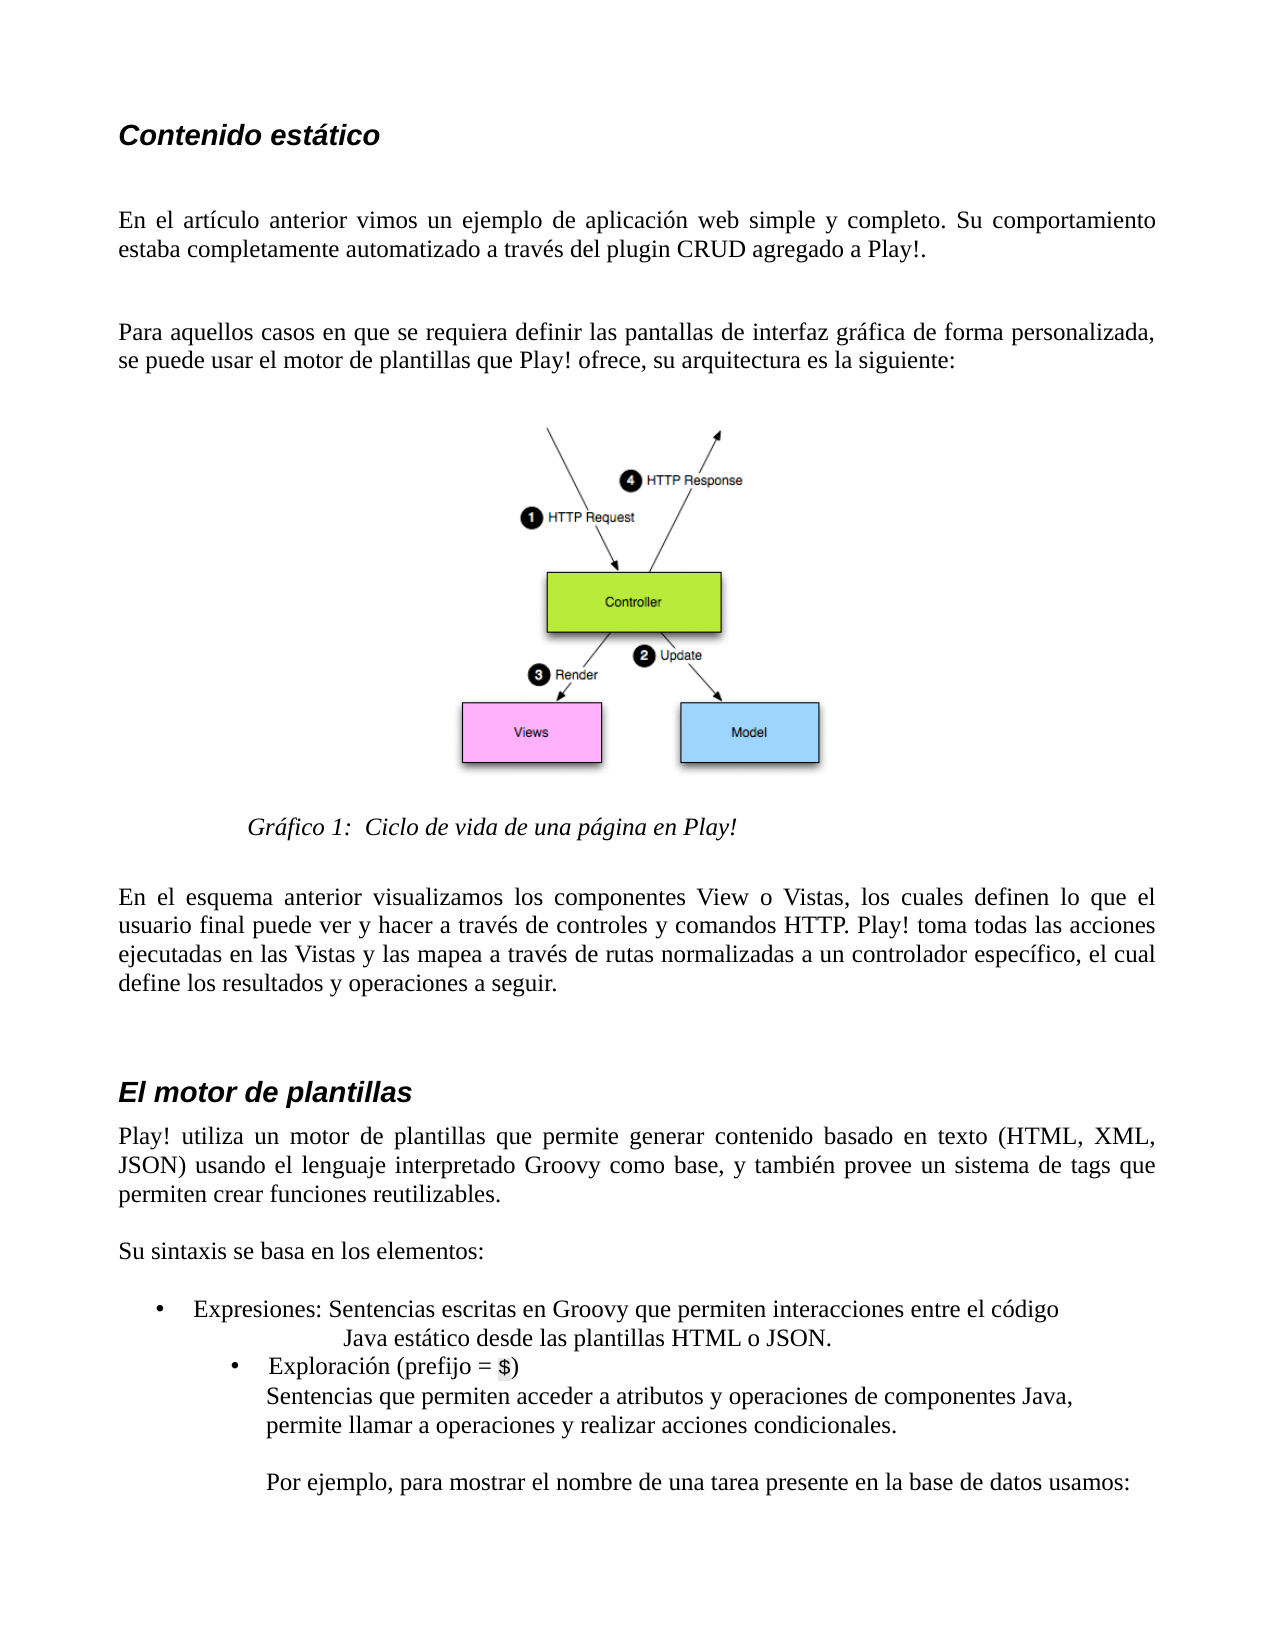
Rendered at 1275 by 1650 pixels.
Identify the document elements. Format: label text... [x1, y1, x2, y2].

list Expresiones: Sentencias escritas en Groovy que permiten interacciones entre el código [156, 1294, 1157, 1323]
list Java estático desde las plantillas HTML o JSON. [306, 1323, 1157, 1351]
text Sentencias que permiten acceder a atributos y operaciones de componentes Java, [118, 1381, 1157, 1410]
text Por ejemplo, para mostrar el nombre de una tarea presente en la base de datos usamos: [118, 1467, 1157, 1496]
subtitle El motor de plantillas [118, 1075, 1157, 1109]
list Exploración (prefijo = $) [231, 1351, 1157, 1381]
text Gráfico 1: Ciclo de vida de una página en Play! [247, 410, 1028, 840]
text Play! utiliza un motor de plantillas que permite generar contenido basado en texto (HTML, XML, JSON) usando el lenguaje interpretado Groovy como base, y también provee un sistema de tags que permiten crear funciones reutilizables. [118, 1121, 1157, 1208]
text Para aquellos casos en que se requiera definir las pantallas de interfaz gráfica de forma personalizada, se puede usar el motor de plantillas que Play! ofrece, su arquitectura es la siguiente: [118, 317, 1157, 374]
text permite llamar a operaciones y realizar acciones condicionales. [118, 1410, 1157, 1438]
text En el artículo anterior vimos un ejemplo de aplicación web simple y completo. Su comportamiento estaba completamente automatizado a través del plugin CRUD agregado a Play!. [118, 205, 1157, 263]
subtitle Contenido estático [118, 118, 1157, 152]
text Su sintaxis se basa en los elementos: [118, 1236, 1157, 1265]
picture [262, 397, 1014, 812]
text En el esquema anterior visualizamos los componentes View o Vistas, los cuales definen lo que el usuario final puede ver y hacer a través de controles y comandos HTTP. Play! toma todas las acciones ejecutadas en las Vistas y las mapea a través de rutas normalizadas a un controlador específico, el cual define los resultados y operaciones a seguir. [118, 882, 1157, 997]
